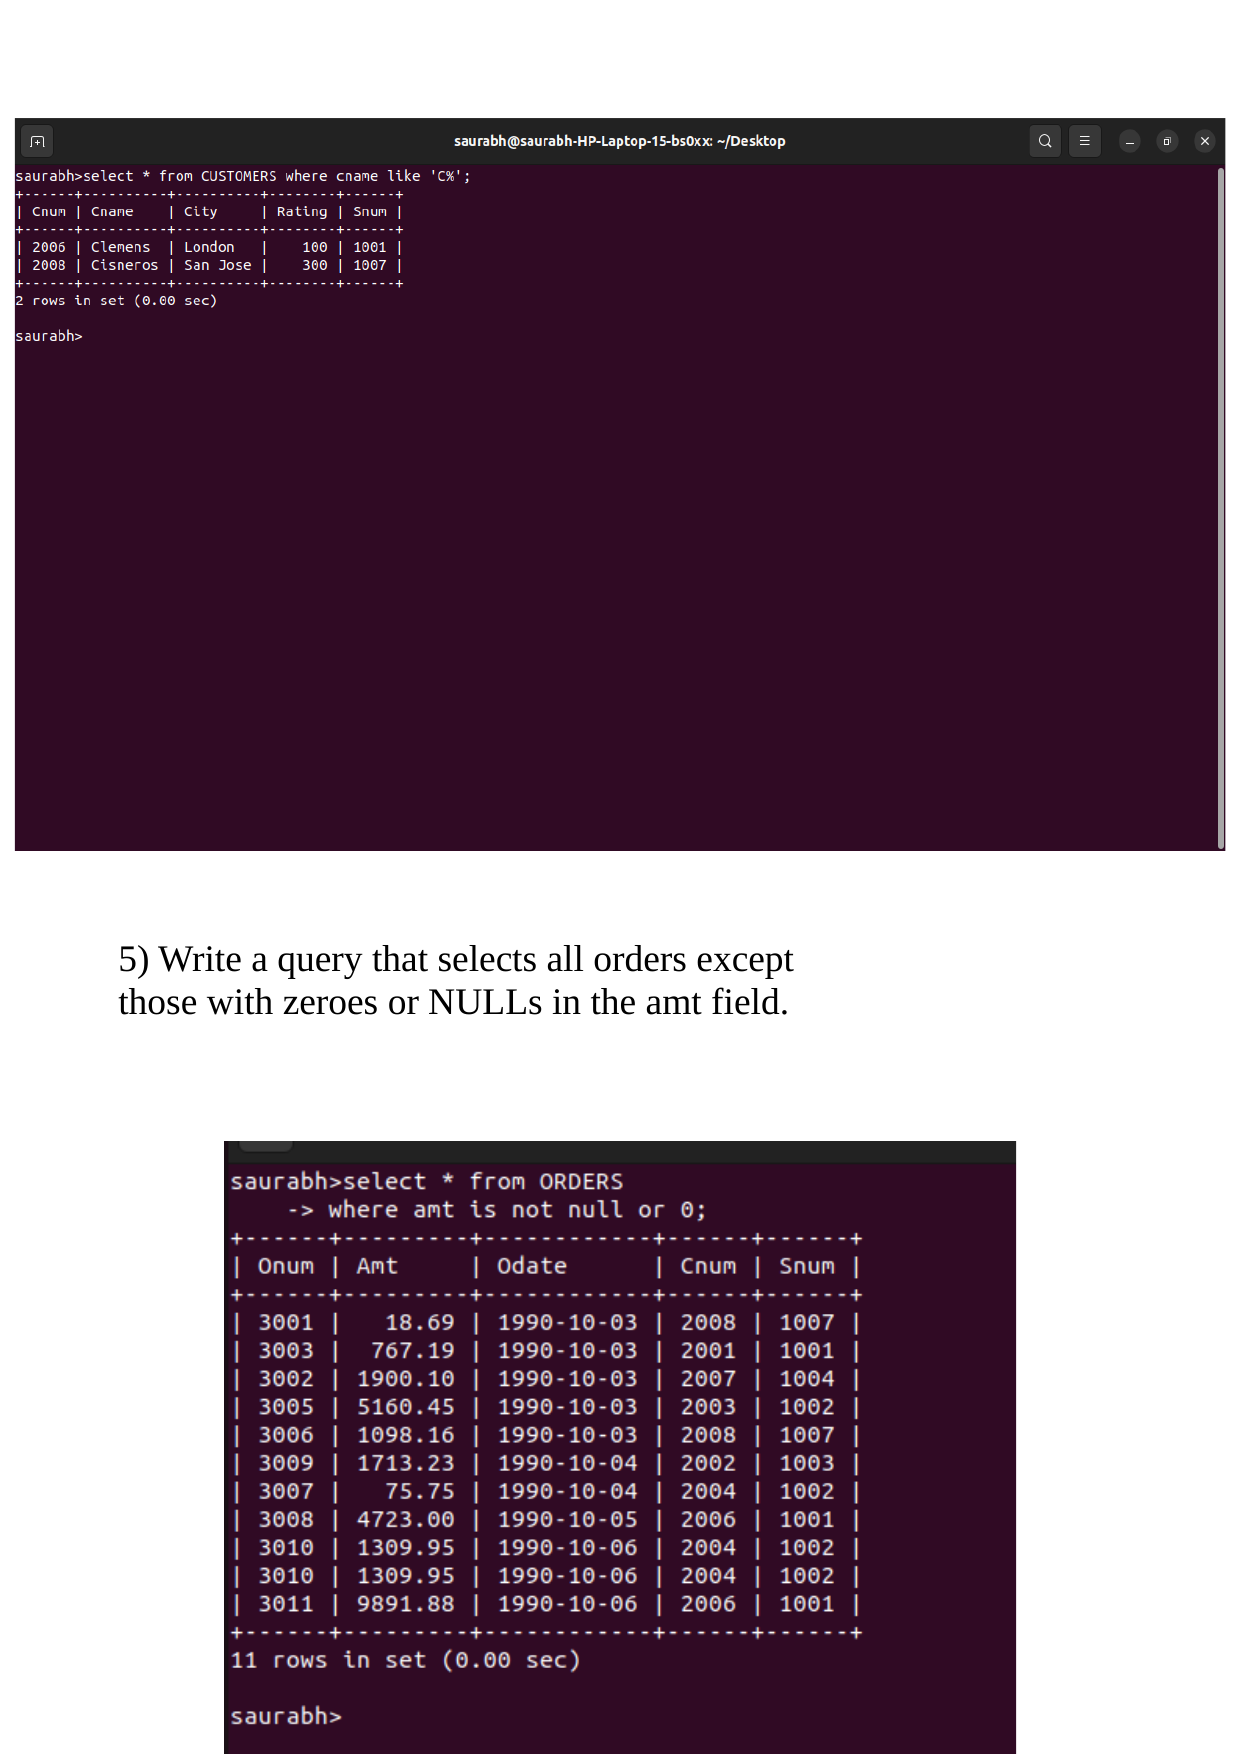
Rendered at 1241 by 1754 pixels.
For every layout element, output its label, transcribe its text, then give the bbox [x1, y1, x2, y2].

picture [224, 1141, 1017, 1754]
picture [14, 118, 1226, 851]
text 5) Write a query that selects all orders except [118, 937, 1122, 980]
text those with zeroes or NULLs in the amt field. [118, 980, 1122, 1023]
